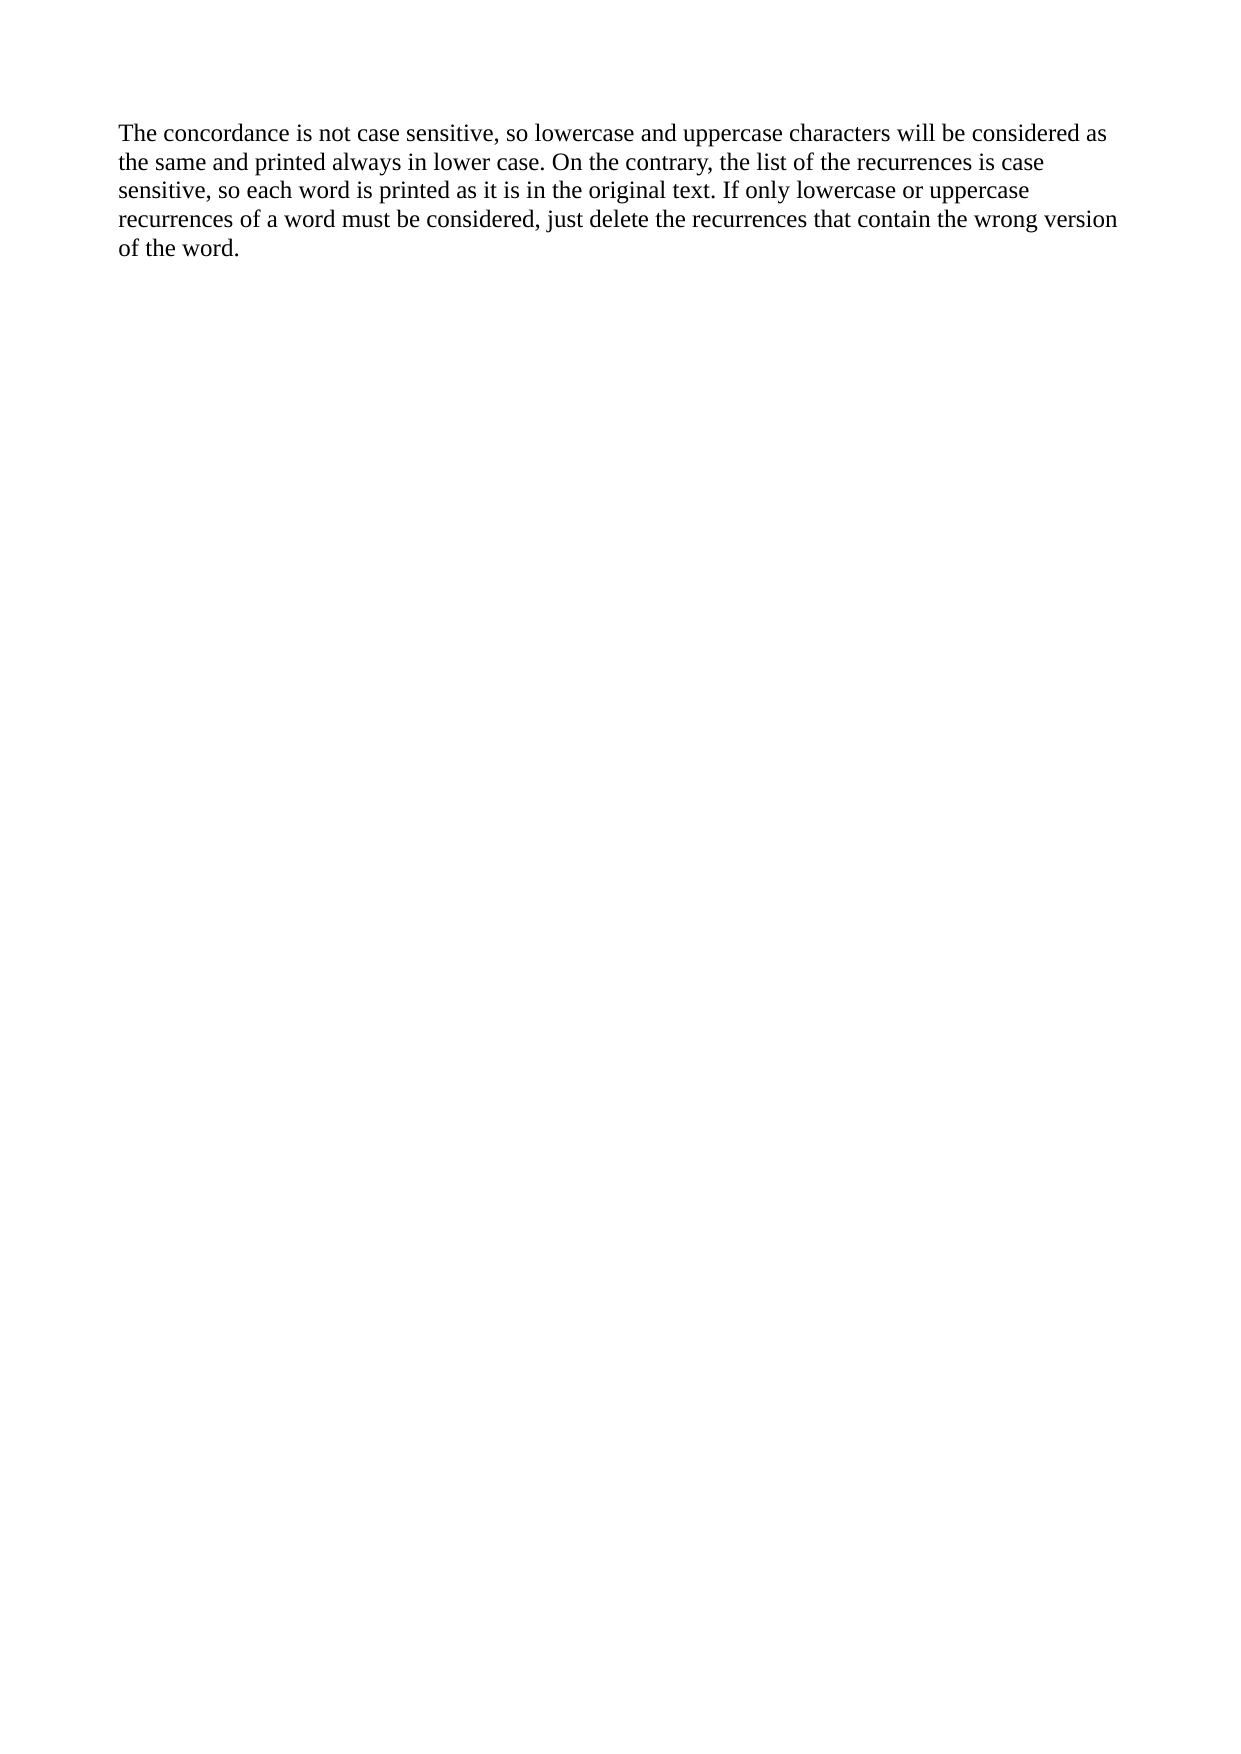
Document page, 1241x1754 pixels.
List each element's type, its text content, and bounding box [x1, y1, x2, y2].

text The concordance is not case sensitive, so lowercase and uppercase characters will be considered as the same and printed always in lower case. On the contrary, the list of the recurrences is case sensitive, so each word is printed as it is in the original text. If only lowercase or uppercase recurrences of a word must be considered, just delete the recurrences that contain the wrong version of the word. [118, 118, 1122, 262]
